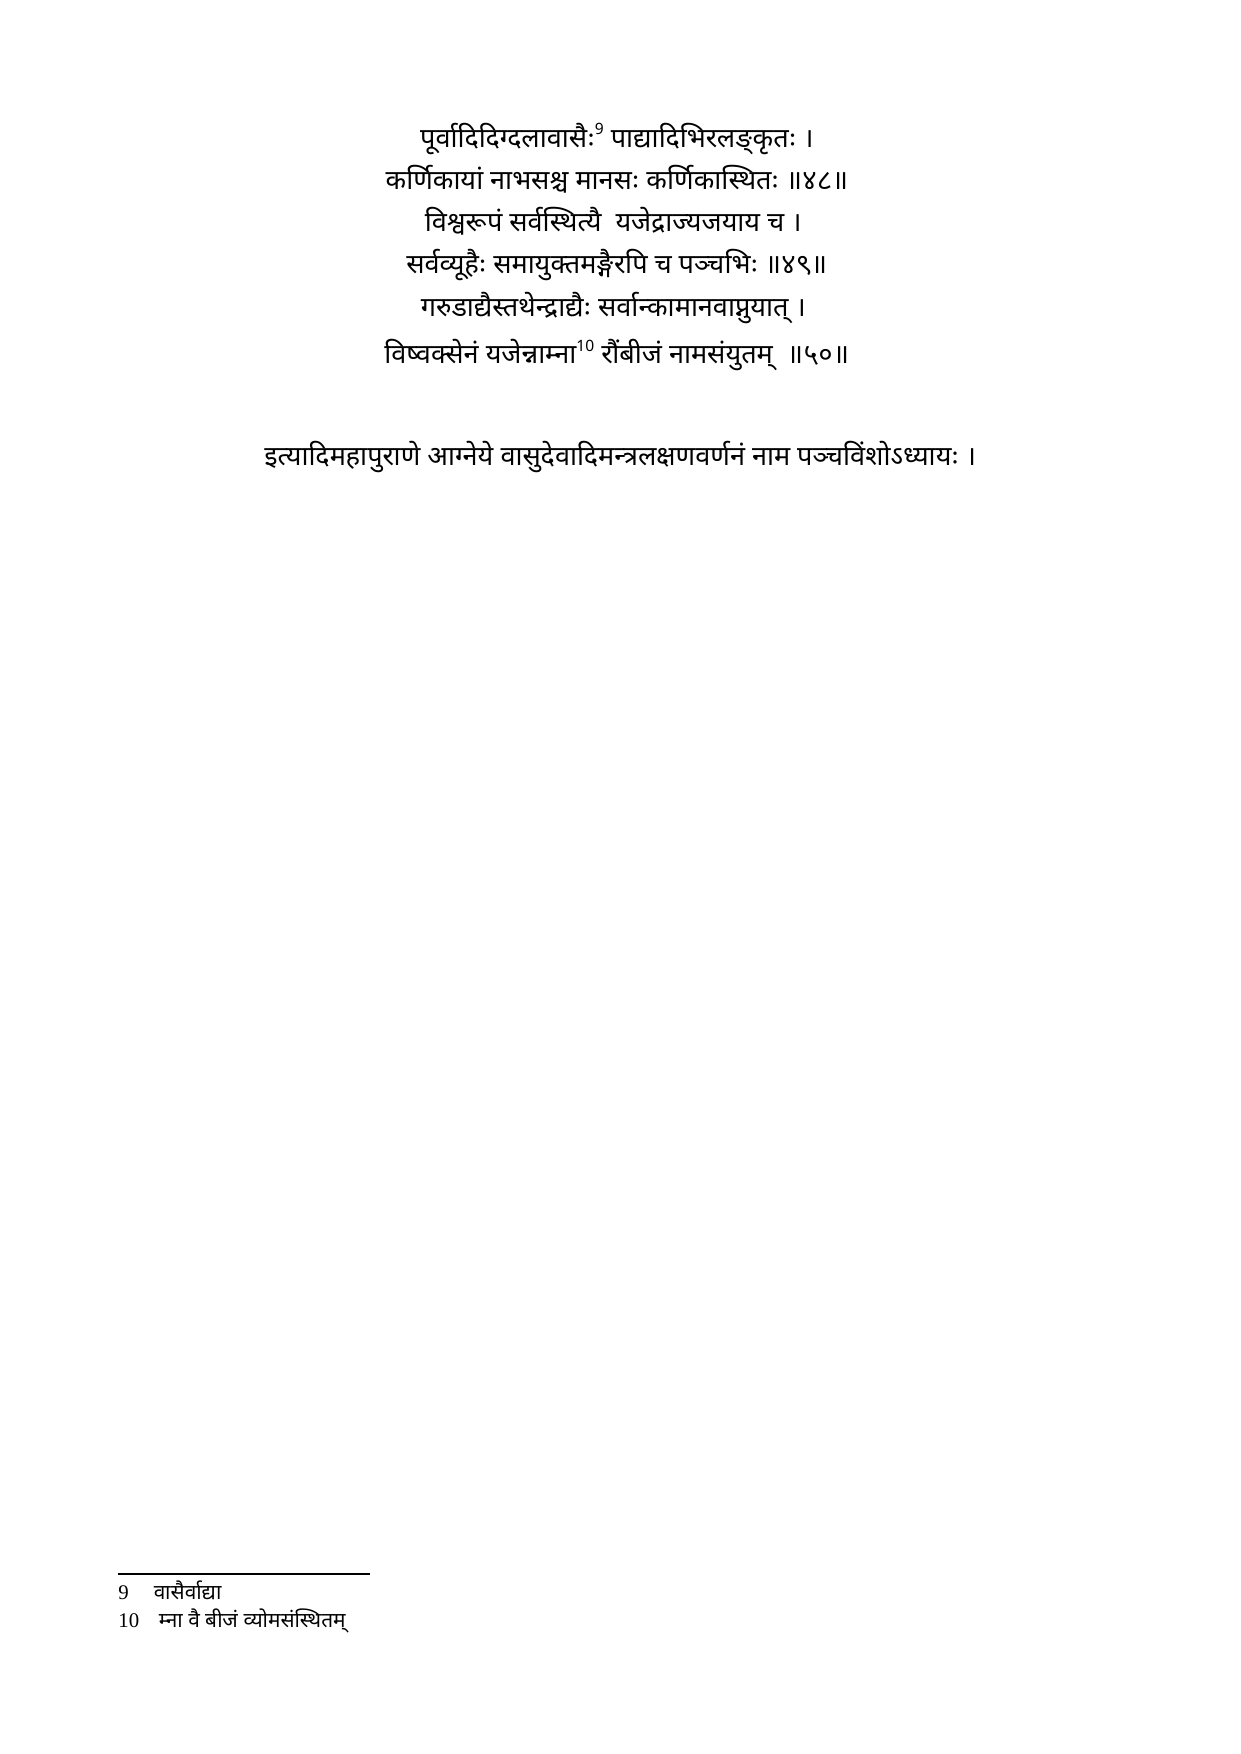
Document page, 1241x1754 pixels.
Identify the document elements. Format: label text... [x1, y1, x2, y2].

text पूर्वादिदिग्दलावासैः पाद्यादिभिरलङ्कृतः । कर्णिकायां नाभसश्च मानसः कर्णिकास्थितः ॥४८॥ [118, 118, 1122, 200]
text इत्यादिमहापुराणे आग्नेये वासुदेवादिमन्त्रलक्षणवर्णनं नाम पञ्चविंशोऽध्यायः । [118, 397, 1122, 476]
text वासैर्वाद्या [118, 1580, 1122, 1608]
text म्ना वै बीजं व्योमसंस्थितम् [118, 1608, 1122, 1636]
text विश्वरूपं सर्वस्थित्यै यजेद्राज्यजयाय च । सर्वव्यूहैः समायुक्तमङ्गैरपि च पञ्चभिः ॥४९॥ गरुडाद्यैस्तथेन्द्राद्यैः सर्वान्कामानवाप्नुयात् । विष्वक्सेनं यजेन्नाम्ना रौंबीजं नामसंयुतम् ॥५०॥ [118, 207, 1122, 374]
